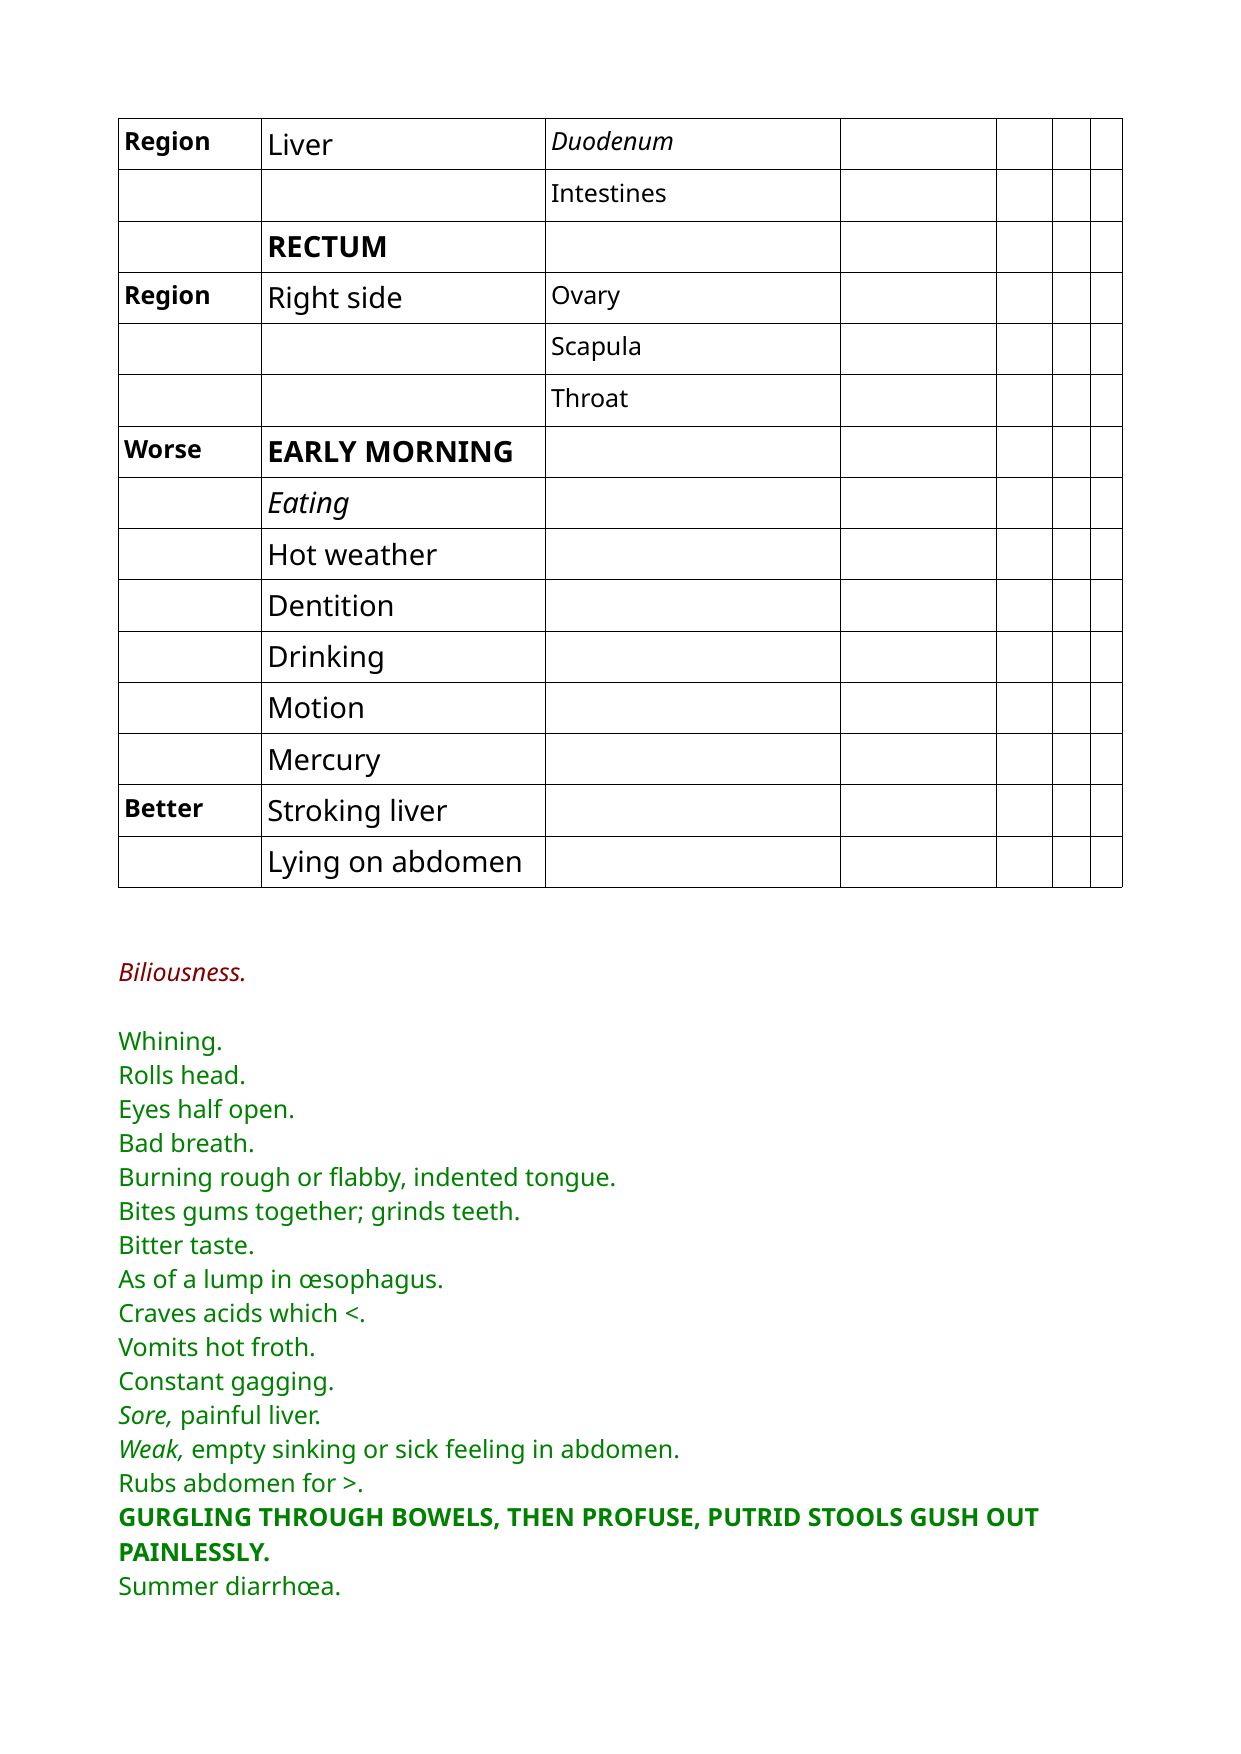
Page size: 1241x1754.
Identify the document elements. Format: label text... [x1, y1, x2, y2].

table_cell [1091, 375, 1122, 426]
table_cell [119, 324, 261, 374]
table_cell [119, 837, 261, 887]
table_cell [841, 119, 996, 169]
table_cell [1053, 632, 1090, 682]
text Burning rough or flabby, indented tongue. [118, 1159, 1122, 1193]
table_cell [1053, 119, 1090, 169]
table_cell [841, 170, 996, 221]
table_cell Mercury [262, 734, 545, 784]
table_cell [997, 119, 1052, 169]
table_cell [841, 222, 996, 272]
table_cell [119, 683, 261, 733]
table_cell [546, 580, 840, 631]
table_cell Duodenum [546, 119, 840, 169]
table_cell [1053, 734, 1090, 784]
table_cell [546, 222, 840, 272]
text Eyes half open. [118, 1091, 1122, 1125]
table_cell Scapula [546, 324, 840, 374]
table_cell [841, 837, 996, 887]
table_cell [119, 222, 261, 272]
table_cell [1091, 119, 1122, 169]
table_cell Hot weather [262, 529, 545, 579]
table_cell Intestines [546, 170, 840, 221]
table_cell RECTUM [262, 222, 545, 272]
table_cell [1091, 529, 1122, 579]
table_cell [997, 580, 1052, 631]
table_cell [1053, 683, 1090, 733]
table_cell [997, 529, 1052, 579]
table_cell [997, 427, 1052, 477]
text Bites gums together; grinds teeth. [118, 1193, 1122, 1228]
table_cell [997, 837, 1052, 887]
table_cell Right side [262, 273, 545, 323]
table_cell [262, 375, 545, 426]
table_cell [1091, 683, 1122, 733]
table_cell [1053, 529, 1090, 579]
table_cell [997, 375, 1052, 426]
table_cell [841, 785, 996, 836]
text As of a lump in œsophagus. [118, 1262, 1122, 1296]
table_cell [841, 478, 996, 528]
table_cell [1053, 222, 1090, 272]
text Bad breath. [118, 1125, 1122, 1159]
table_cell [1053, 170, 1090, 221]
table_cell [841, 427, 996, 477]
table_cell Drinking [262, 632, 545, 682]
text GURGLING THROUGH BOWELS, THEN PROFUSE, PUTRID STOOLS GUSH OUT PAINLESSLY. [118, 1500, 1122, 1568]
table_cell [1091, 324, 1122, 374]
table_cell Throat [546, 375, 840, 426]
table_cell [546, 837, 840, 887]
table_cell [262, 170, 545, 221]
table_cell [997, 785, 1052, 836]
text Constant gagging. [118, 1364, 1122, 1398]
table_cell [841, 324, 996, 374]
table_cell [119, 529, 261, 579]
table_cell [841, 529, 996, 579]
table_cell Motion [262, 683, 545, 733]
table_cell EARLY MORNING [262, 427, 545, 477]
table_cell [1091, 478, 1122, 528]
table_cell [546, 529, 840, 579]
table_cell [119, 375, 261, 426]
table_cell [546, 785, 840, 836]
table_cell [997, 478, 1052, 528]
table_cell [119, 632, 261, 682]
table_cell Worse [119, 427, 261, 477]
table_cell Region [119, 273, 261, 323]
text Rubs abdomen for >. [118, 1466, 1122, 1500]
table_cell [546, 427, 840, 477]
table_cell Ovary [546, 273, 840, 323]
table_cell [1053, 273, 1090, 323]
table_cell [997, 222, 1052, 272]
table_cell [119, 170, 261, 221]
table_cell [1091, 734, 1122, 784]
table_cell Region [119, 119, 261, 169]
table_cell [119, 734, 261, 784]
table_cell Eating [262, 478, 545, 528]
table_cell [997, 632, 1052, 682]
table_cell [841, 375, 996, 426]
text Summer diarrhœa. [118, 1568, 1122, 1602]
table_cell [841, 632, 996, 682]
text Biliousness. [118, 955, 1122, 989]
text Weak, empty sinking or sick feeling in abdomen. [118, 1432, 1122, 1466]
table_cell [546, 734, 840, 784]
text Rolls head. [118, 1057, 1122, 1091]
table_cell Dentition [262, 580, 545, 631]
table_cell [546, 478, 840, 528]
text Vomits hot froth. [118, 1330, 1122, 1364]
table_cell [1091, 170, 1122, 221]
table_cell Stroking liver [262, 785, 545, 836]
table_cell [1091, 632, 1122, 682]
table_cell [119, 478, 261, 528]
table_cell [841, 273, 996, 323]
table_cell [1053, 837, 1090, 887]
text Bitter taste. [118, 1228, 1122, 1262]
text Whining. [118, 1023, 1122, 1057]
table_cell [1053, 785, 1090, 836]
table_cell [1053, 580, 1090, 631]
table_cell [1091, 837, 1122, 887]
table_cell [262, 324, 545, 374]
table_cell [1053, 427, 1090, 477]
table_cell [1091, 580, 1122, 631]
table_cell Liver [262, 119, 545, 169]
text Sore, painful liver. [118, 1398, 1122, 1432]
table_cell [1091, 273, 1122, 323]
table_cell [119, 580, 261, 631]
table_cell [997, 734, 1052, 784]
table_cell [1053, 324, 1090, 374]
table_cell [1091, 785, 1122, 836]
table_cell [997, 683, 1052, 733]
table_cell [997, 273, 1052, 323]
table_cell Better [119, 785, 261, 836]
table_cell [997, 170, 1052, 221]
table_cell [841, 734, 996, 784]
table_cell [1053, 375, 1090, 426]
text Craves acids which <. [118, 1296, 1122, 1330]
table_cell [841, 683, 996, 733]
table_cell [997, 324, 1052, 374]
table_cell [1091, 427, 1122, 477]
table_cell [841, 580, 996, 631]
table_cell [546, 632, 840, 682]
table_cell [1053, 478, 1090, 528]
table_cell [546, 683, 840, 733]
table_cell [1091, 222, 1122, 272]
table_cell Lying on abdomen [262, 837, 545, 887]
